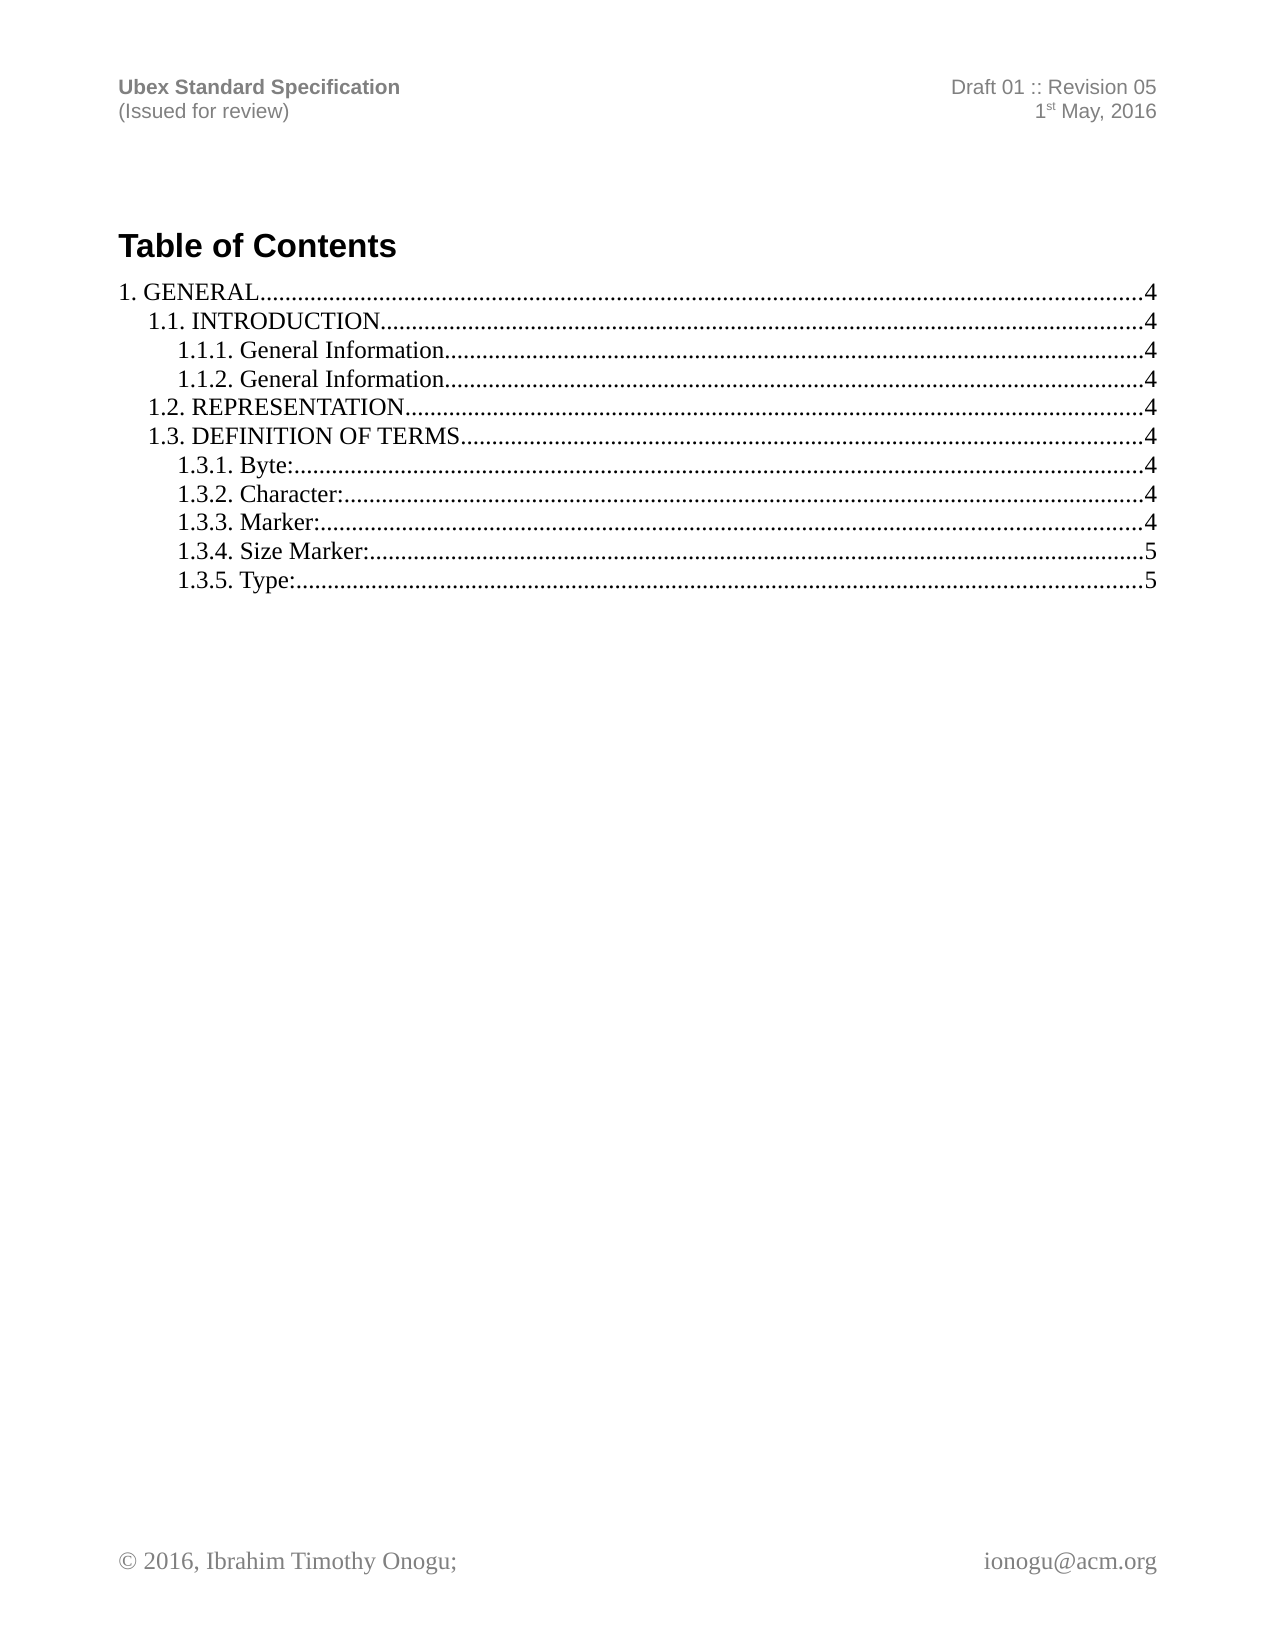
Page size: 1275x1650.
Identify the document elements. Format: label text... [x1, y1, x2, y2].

text 1.3.2. Character: 4 [177, 479, 1157, 507]
text 1.3.5. Type: 5 [177, 565, 1157, 594]
subtitle Table of Contents [118, 226, 1157, 265]
text 1.2. REPRESENTATION 4 [148, 392, 1157, 421]
text 1. GENERAL 4 [118, 277, 1157, 306]
text 1.1. INTRODUCTION 4 [148, 306, 1157, 335]
text 1.3.4. Size Marker: 5 [177, 536, 1157, 565]
text 1.3.3. Marker: 4 [177, 507, 1157, 536]
text 1.3. DEFINITION OF TERMS 4 [148, 421, 1157, 450]
text 1.1.1. General Information 4 [177, 335, 1157, 364]
text 1.3.1. Byte: 4 [177, 450, 1157, 479]
text 1.1.2. General Information 4 [177, 364, 1157, 392]
